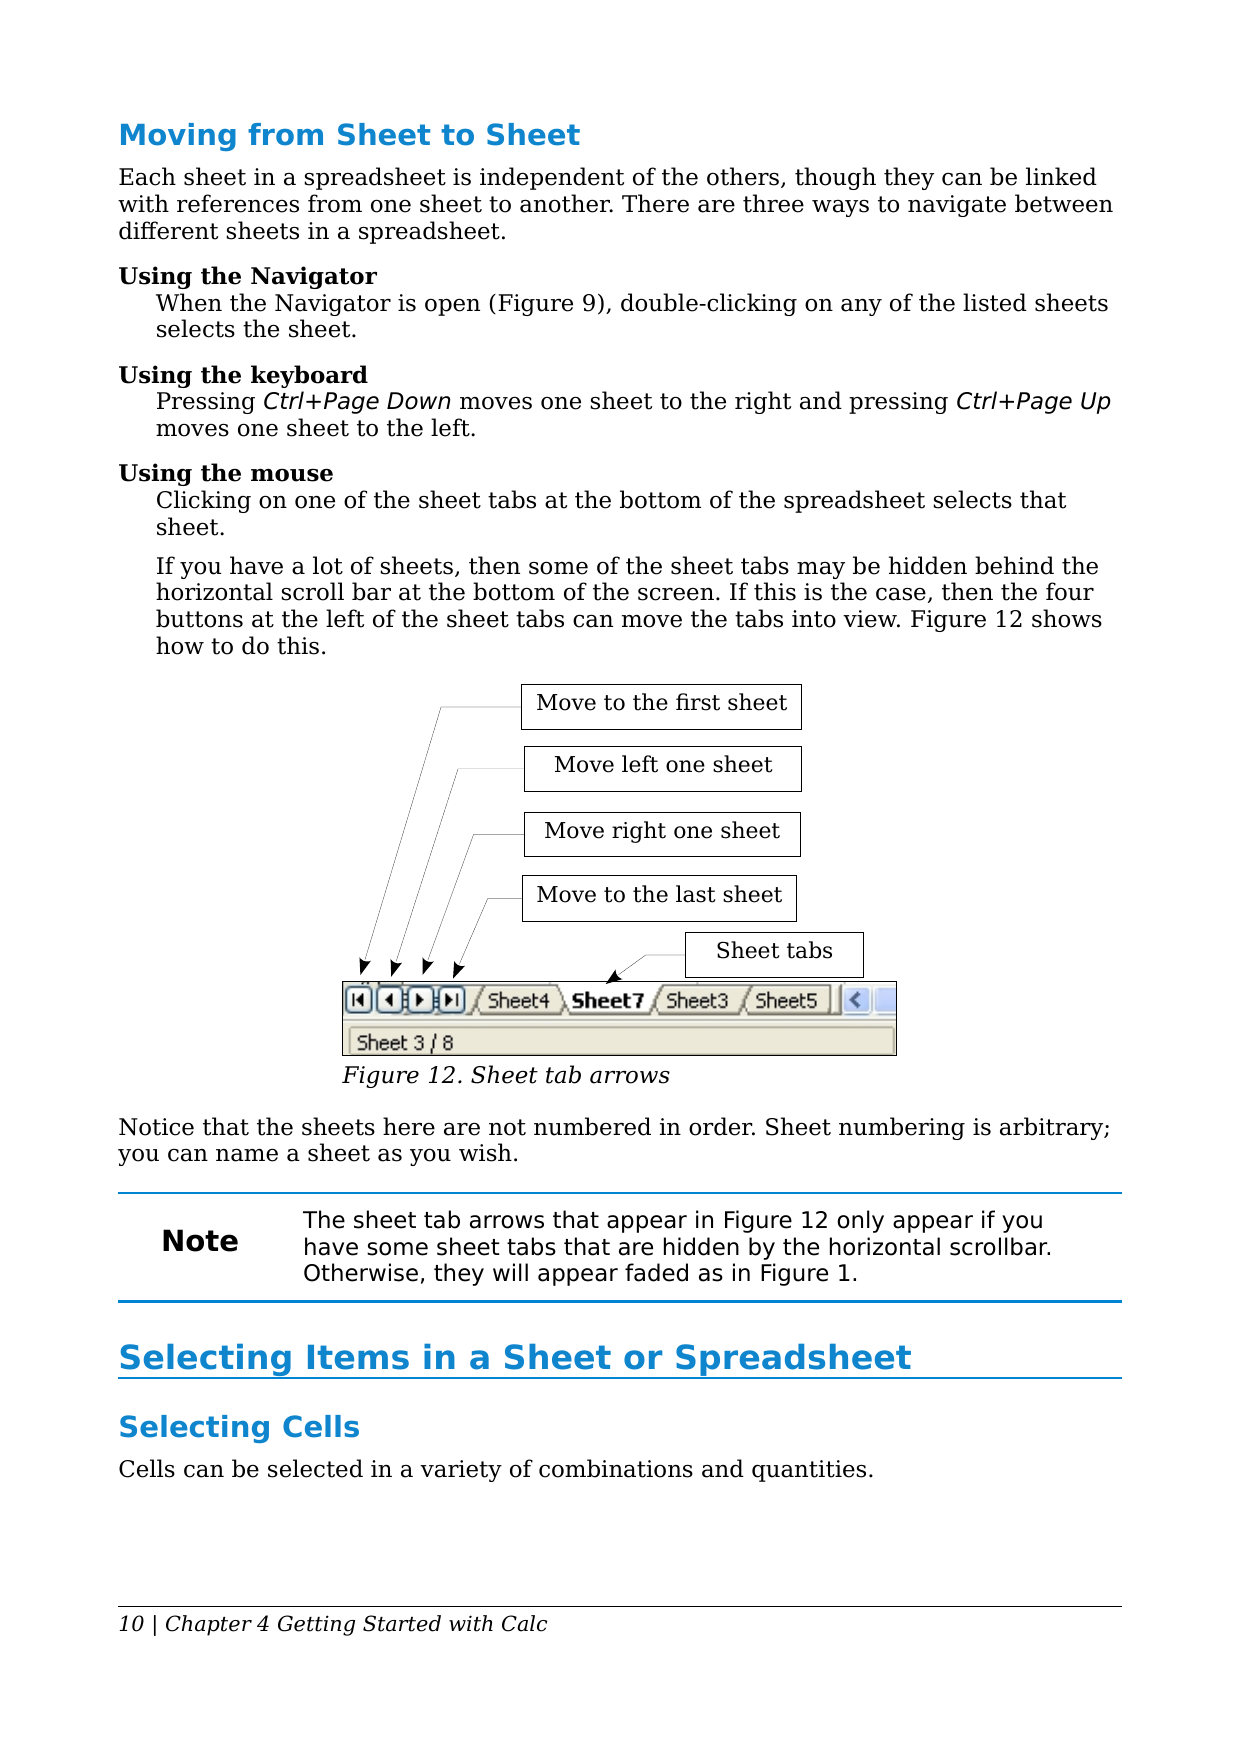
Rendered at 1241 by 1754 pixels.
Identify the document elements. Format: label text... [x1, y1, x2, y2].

text Notice that the sheets here are not numbered in order. Sheet numbering is arbitrary; you can name a sheet as you wish. [118, 1114, 1122, 1167]
subtitle Selecting Items in a Sheet or Spreadsheet [118, 1338, 1122, 1377]
table_header The sheet tab arrows that appear in Figure 12 only appear if you have some sheet tabs that are hidden by the horizontal scrollbar. Otherwise, they will appear faded as in Figure 1. [281, 1194, 1122, 1300]
picture [343, 982, 896, 1055]
text Pressing Ctrl+Page Down moves one sheet to the right and pressing Ctrl+Page Up moves one sheet to the left. [156, 388, 1122, 442]
text Clicking on one of the sheet tabs at the bottom of the spreadsheet selects that sheet. [156, 487, 1122, 540]
text Cells can be selected in a variety of combinations and quantities. [118, 1456, 1122, 1483]
text Figure 12. Sheet tab arrows [342, 1062, 898, 1089]
text If you have a lot of sheets, then some of the sheet tabs may be hidden behind the horizontal scroll bar at the bottom of the screen. If this is the case, then the four buttons at the left of the sheet tabs can move the tabs into view. Figure 12 shows how to do this. [156, 553, 1122, 659]
text When the Navigator is open (Figure 9), double-clicking on any of the listed sheets selects the sheet. [156, 290, 1122, 343]
text Using the mouse [118, 460, 1122, 487]
table_header Note [118, 1194, 281, 1300]
subtitle Selecting Cells [118, 1410, 1122, 1444]
subtitle Moving from Sheet to Sheet [118, 118, 1122, 152]
text Using the keyboard [118, 362, 1122, 388]
text Using the Navigator [118, 263, 1122, 290]
text Each sheet in a spreadsheet is independent of the others, though they can be linked with references from one sheet to another. There are three ways to navigate between different sheets in a spreadsheet. [118, 164, 1122, 244]
